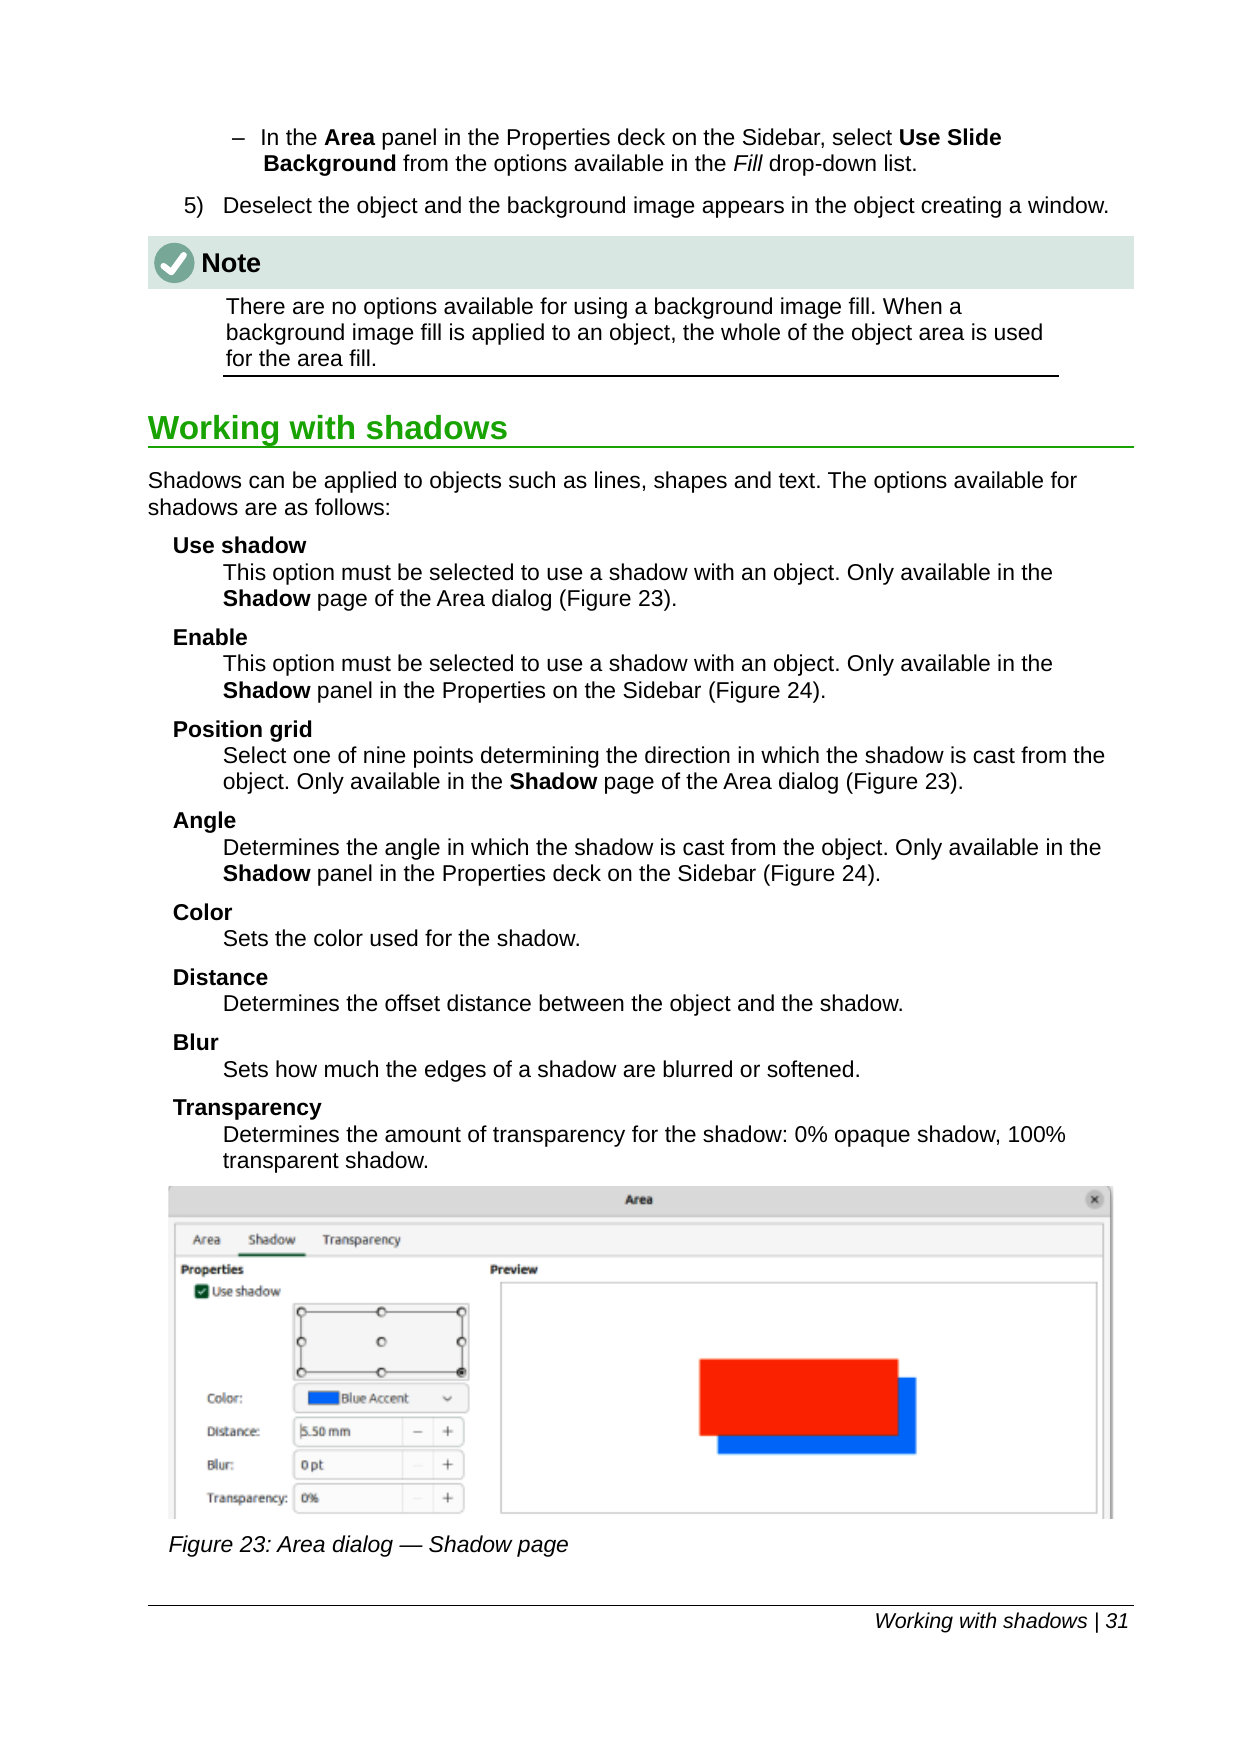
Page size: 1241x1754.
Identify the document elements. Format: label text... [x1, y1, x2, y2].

subtitle Note [148, 236, 1134, 289]
text Determines the offset distance between the object and the shadow. [223, 990, 1134, 1017]
text Shadows can be applied to objects such as lines, shapes and text. The options available for shadows are as follows: [148, 467, 1134, 520]
text Determines the angle in which the shadow is cast from the object. Only available in the Shadow panel in the Properties deck on the Sidebar (Figure 24). [223, 833, 1134, 886]
text Determines the amount of transparency for the shadow: 0% opaque shadow, 100% transparent shadow. [223, 1121, 1134, 1173]
picture [168, 1186, 1114, 1519]
text Blur [173, 1029, 1134, 1056]
text There are no options available for using a background image fill. When a background image fill is applied to an object, the whole of the object area is used for the area fill. [223, 289, 1059, 375]
subtitle Working with shadows [148, 408, 1134, 446]
text Figure 23: Area dialog — Shadow page [168, 1531, 1113, 1557]
text This option must be selected to use a shadow with an object. Only available in the Shadow panel in the Properties on the Sidebar (Figure 24). [223, 650, 1134, 703]
text Sets how much the edges of a shadow are blurred or softened. [223, 1056, 1134, 1082]
text Distance [173, 964, 1134, 990]
list In the Area panel in the Properties deck on the Sidebar, select Use Slide Background from the options available in the Fill drop-down list. [229, 121, 1134, 179]
text Color [173, 899, 1134, 925]
text Transparency [173, 1094, 1134, 1121]
text Use shadow [173, 532, 1134, 559]
text This option must be selected to use a shadow with an object. Only available in the Shadow page of the Area dialog (Figure 23). [223, 559, 1134, 612]
list Deselect the object and the background image appears in the object creating a window. [204, 192, 1134, 218]
text Position grid [173, 716, 1134, 742]
text Select one of nine points determining the direction in which the shadow is cast from the object. Only available in the Shadow page of the Area dialog (Figure 23). [223, 742, 1134, 795]
text Enable [173, 624, 1134, 650]
text Angle [173, 807, 1134, 833]
text Sets the color used for the shadow. [223, 925, 1134, 951]
